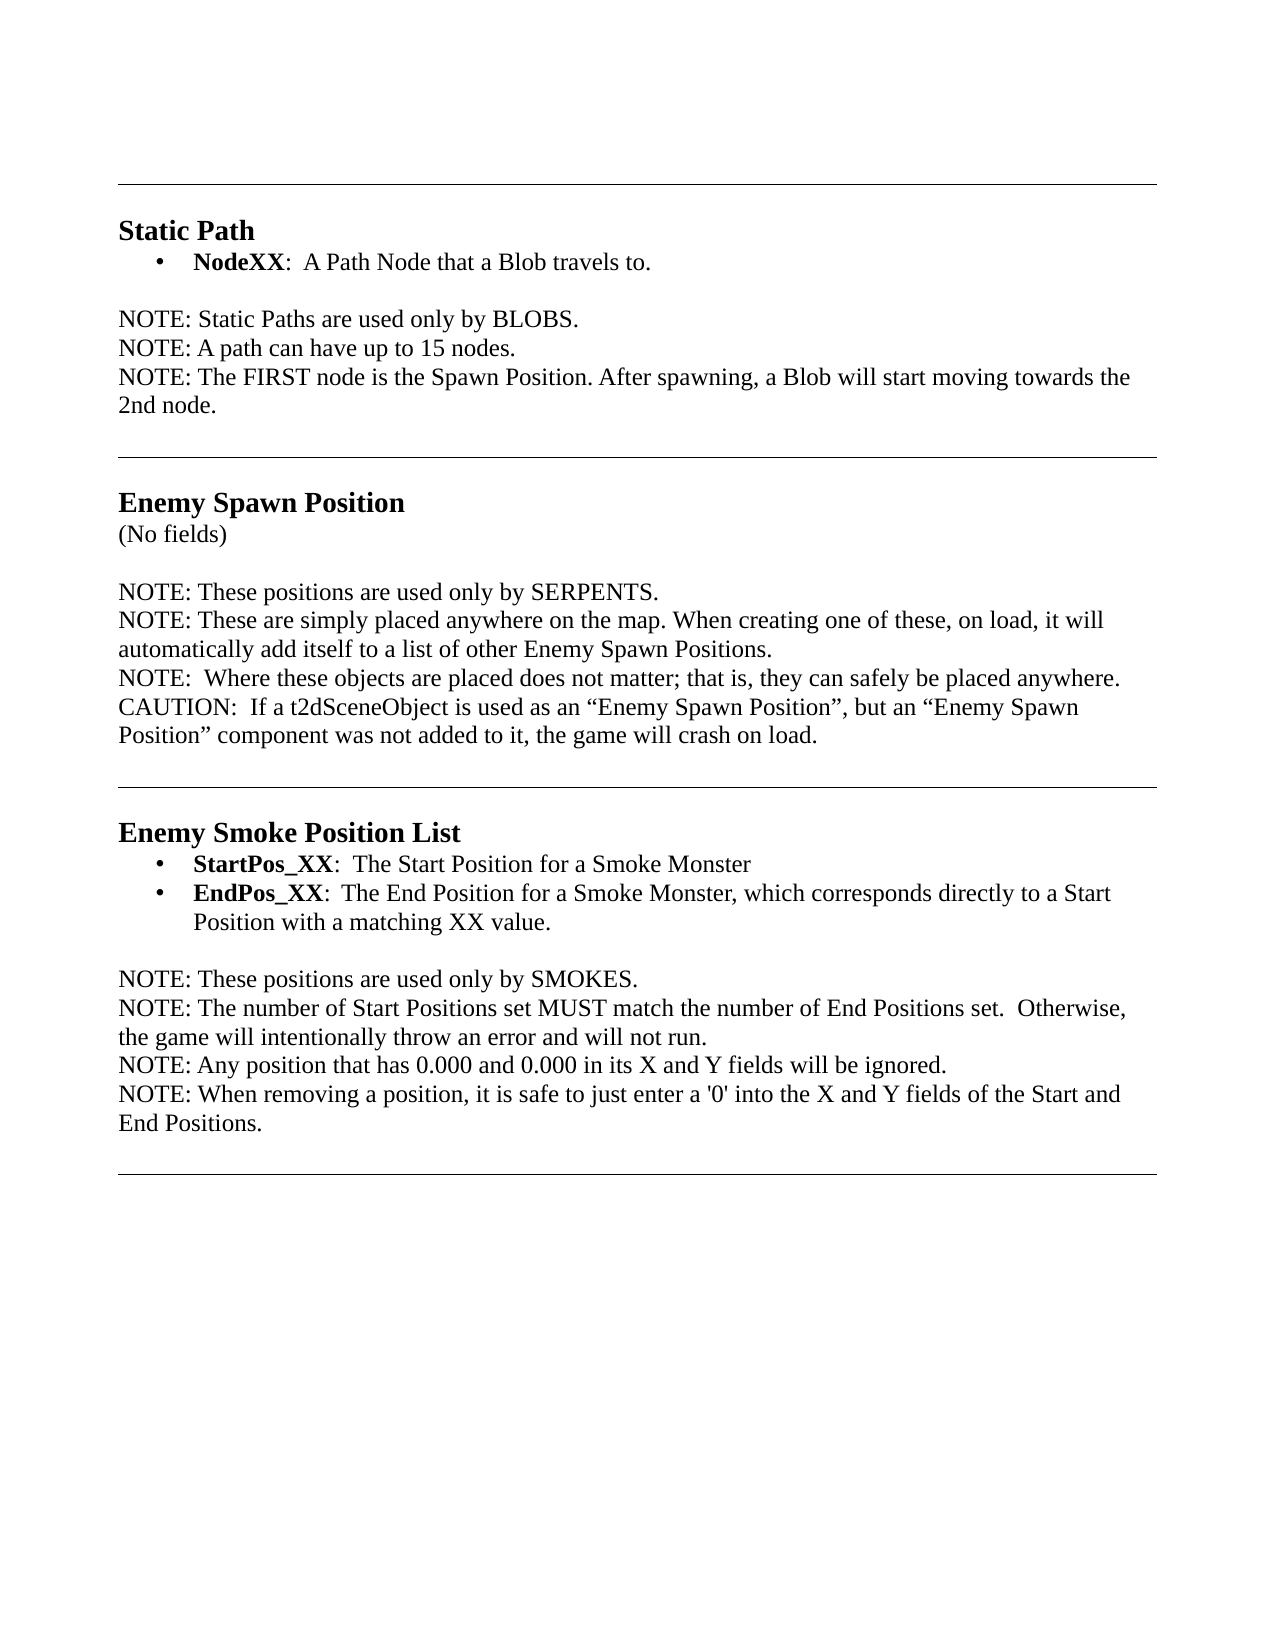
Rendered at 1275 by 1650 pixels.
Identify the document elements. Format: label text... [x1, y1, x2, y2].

text Enemy Spawn Position [118, 486, 1157, 519]
text NOTE: These positions are used only by SERPENTS. [118, 577, 1157, 605]
text Enemy Smoke Position List [118, 816, 1157, 849]
text NOTE: The FIRST node is the Spawn Position. After spawning, a Blob will start moving towards the 2nd node. [118, 362, 1157, 419]
text NOTE: These are simply placed anywhere on the map. When creating one of these, on load, it will automatically add itself to a list of other Enemy Spawn Positions. [118, 605, 1157, 663]
text CAUTION: If a t2dSceneObject is used as an “Enemy Spawn Position”, but an “Enemy Spawn Position” component was not added to it, the game will crash on load. [118, 692, 1157, 749]
text (No fields) [118, 519, 1157, 548]
list EndPos_XX: The End Position for a Smoke Monster, which corresponds directly to a Start Position with a matching XX value. [156, 878, 1157, 935]
list StartPos_XX: The Start Position for a Smoke Monster [156, 849, 1157, 878]
text NOTE: The number of Start Positions set MUST match the number of End Positions set. Otherwise, the game will intentionally throw an error and will not run. [118, 993, 1157, 1050]
text NOTE: Static Paths are used only by BLOBS. [118, 304, 1157, 333]
text Static Path [118, 213, 1157, 247]
text NOTE: These positions are used only by SMOKES. [118, 964, 1157, 993]
text NOTE: When removing a position, it is safe to just enter a '0' into the X and Y fields of the Start and End Positions. [118, 1079, 1157, 1137]
list NodeXX: A Path Node that a Blob travels to. [156, 247, 1157, 276]
text NOTE: Any position that has 0.000 and 0.000 in its X and Y fields will be ignored. [118, 1050, 1157, 1079]
text NOTE: Where these objects are placed does not matter; that is, they can safely be placed anywhere. [118, 663, 1157, 692]
text NOTE: A path can have up to 15 nodes. [118, 333, 1157, 362]
